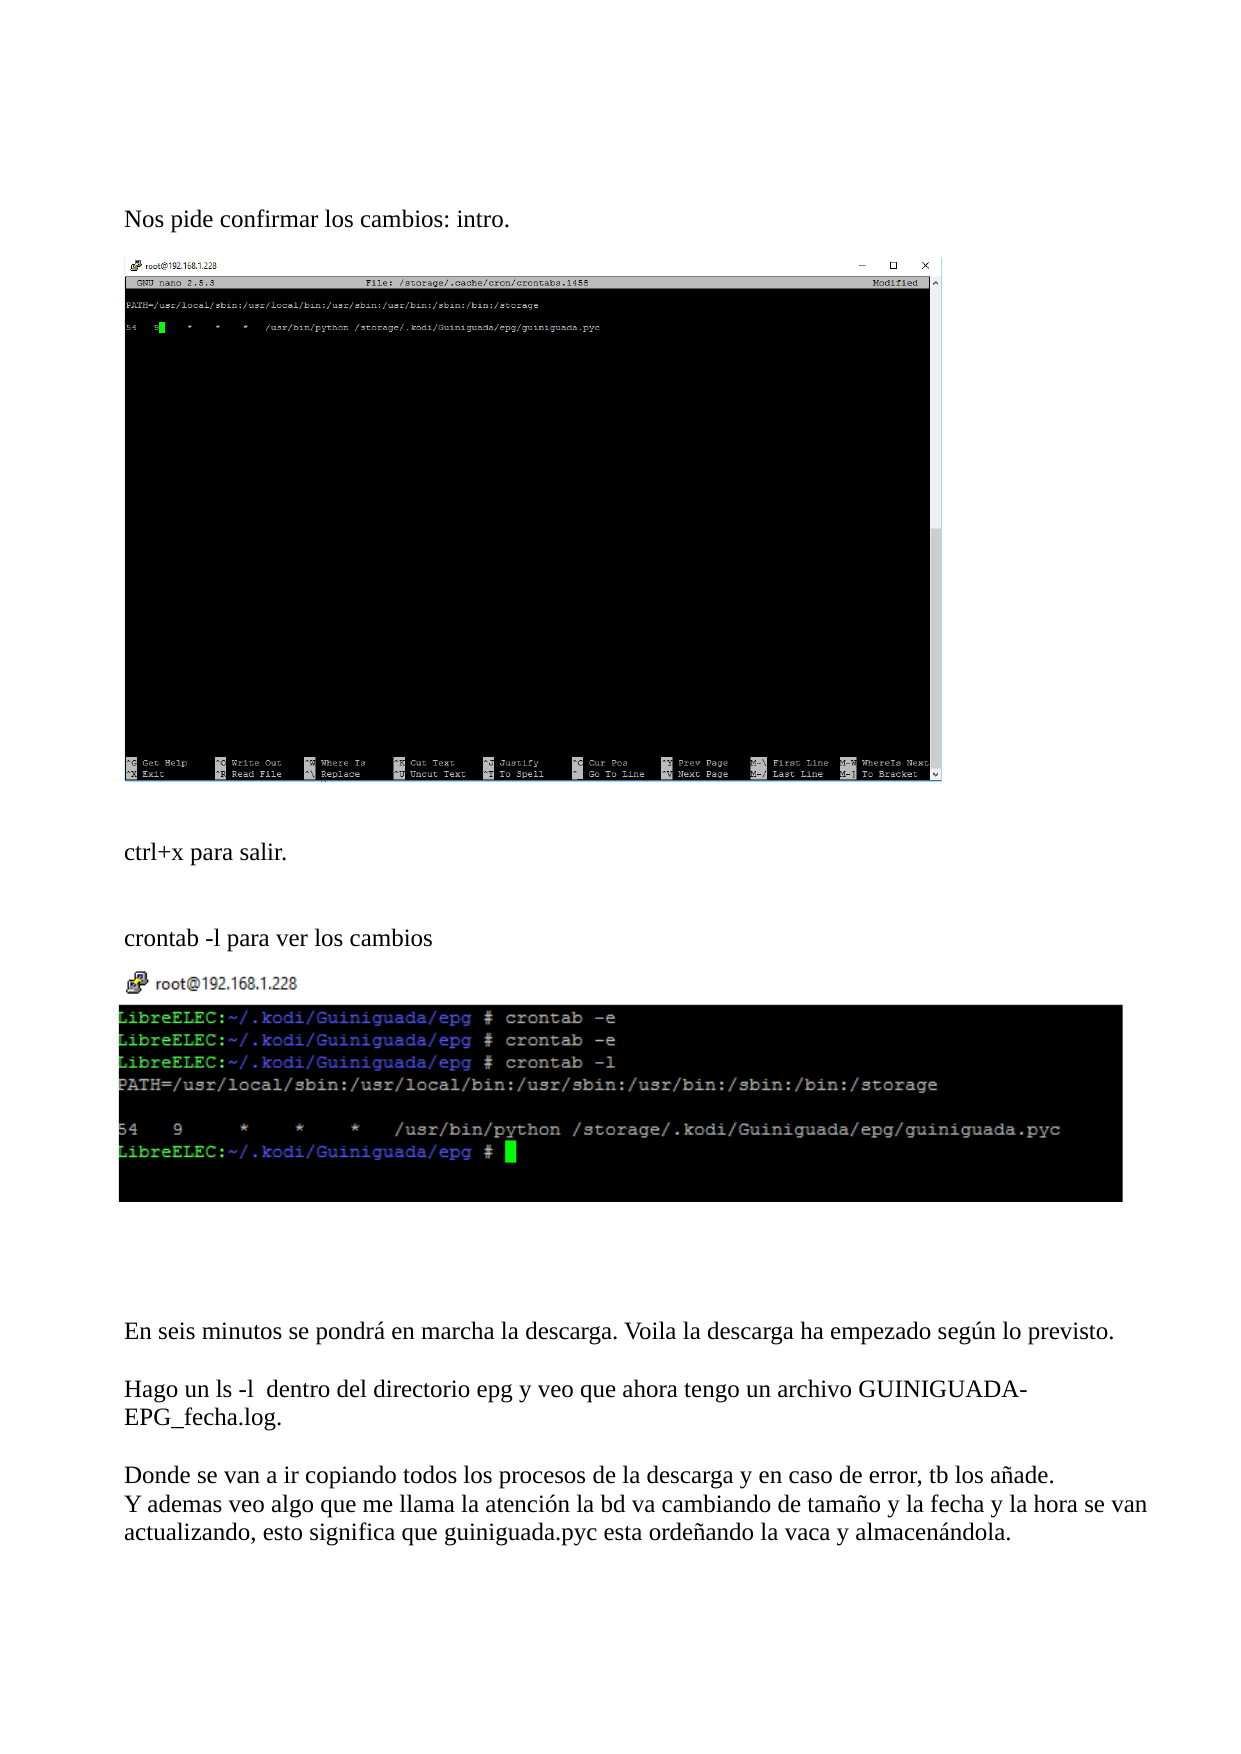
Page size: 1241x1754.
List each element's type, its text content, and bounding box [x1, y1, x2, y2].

text ctrl+x para salir. [50, 837, 1157, 866]
text Y ademas veo algo que me llama la atención la bd va cambiando de tamaño y la fecha y la hora se van actualizando, esto significa que guiniguada.pyc esta ordeñando la vaca y almacenándola. [50, 1489, 1157, 1546]
text Hago un ls -l dentro del directorio epg y veo que ahora tengo un archivo GUINIGUADA- EPG_fecha.log. [50, 1374, 1157, 1431]
text Donde se van a ir copiando todos los procesos de la descarga y en caso de error, tb los añade. [50, 1460, 1157, 1489]
text Nos pide confirmar los cambios: intro. [50, 204, 1157, 233]
picture [118, 967, 1123, 1202]
text En seis minutos se pondrá en marcha la descarga. Voila la descarga ha empezado según lo previsto. [50, 1316, 1157, 1345]
text crontab -l para ver los cambios [50, 923, 1157, 952]
picture [124, 257, 942, 782]
